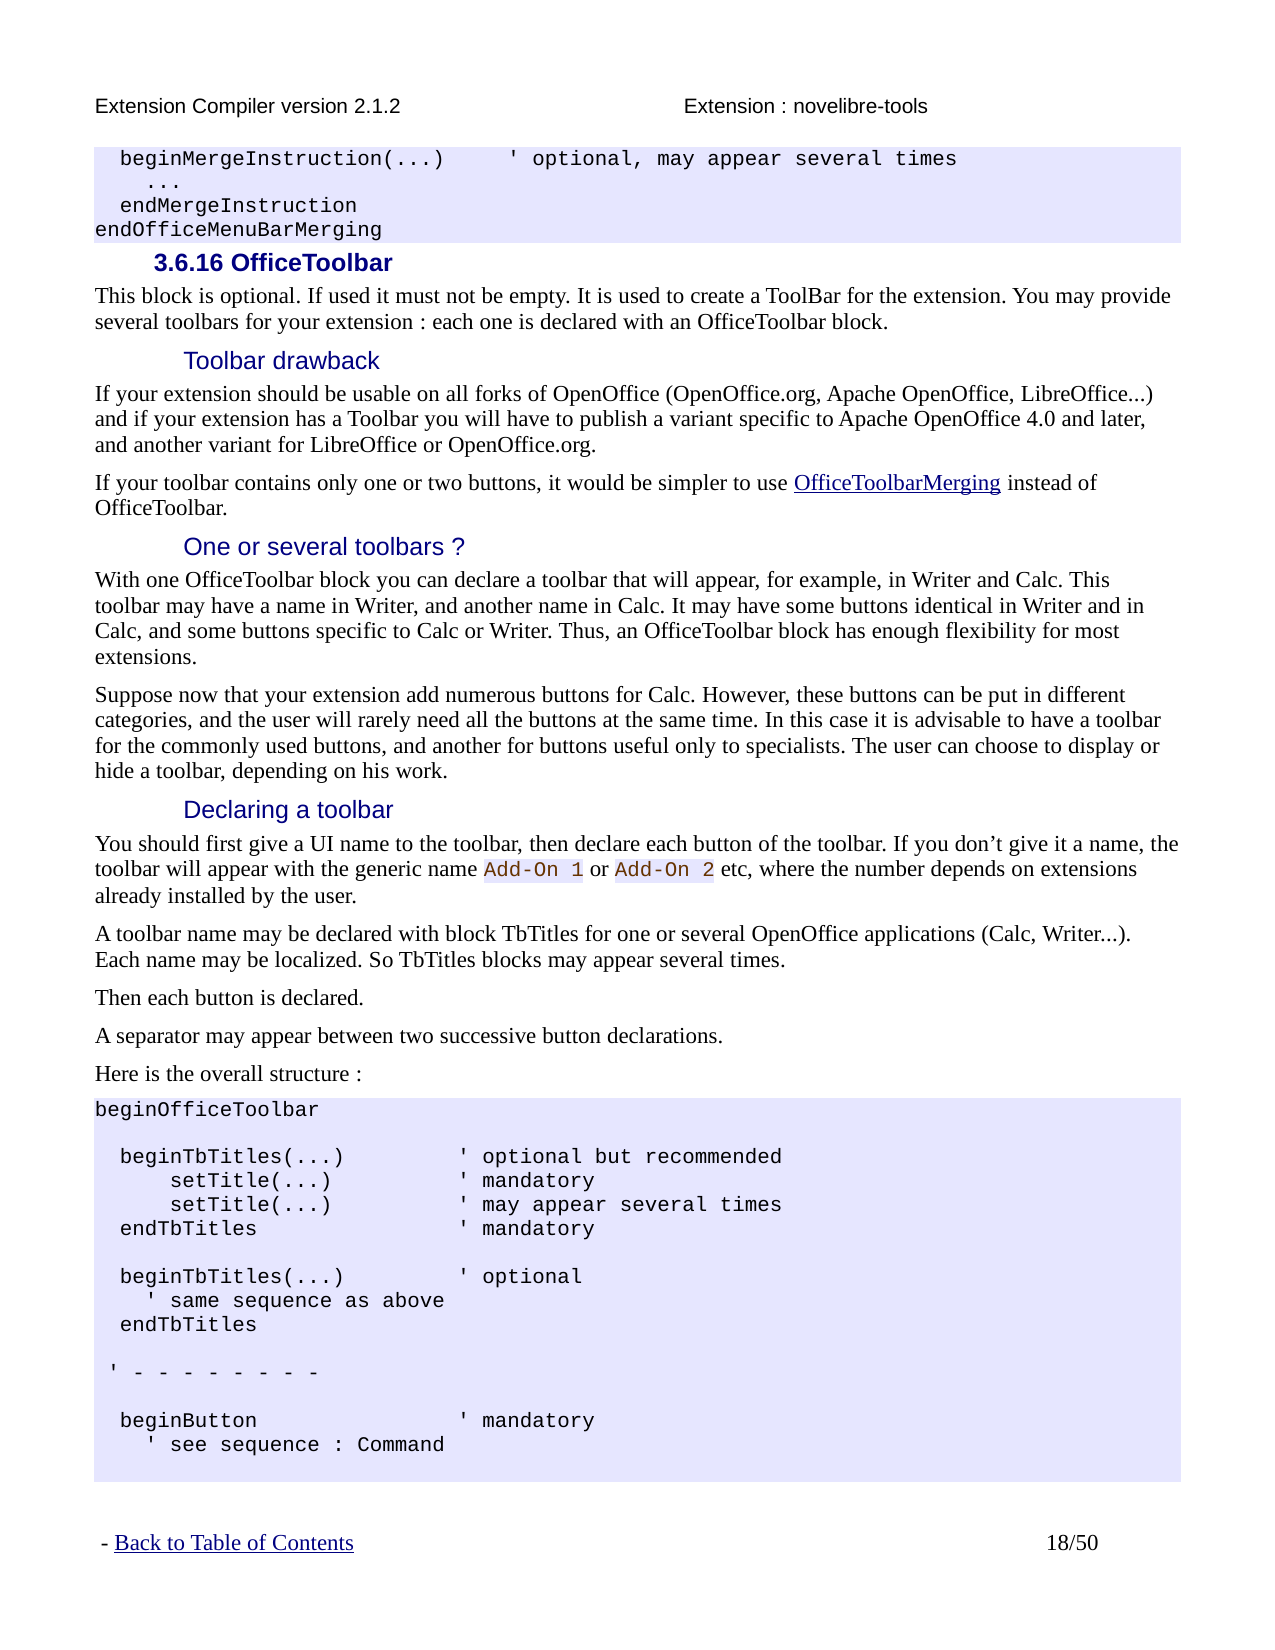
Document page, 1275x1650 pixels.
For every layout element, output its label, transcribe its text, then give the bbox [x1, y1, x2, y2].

subtitle One or several toolbars ? [183, 533, 1181, 561]
text You should first give a UI name to the toolbar, then declare each button of the toolbar. If you don’t give it a name, the toolbar will appear with the generic name Add-On 1 or Add-On 2 etc, where the number depends on extensions already installed by the user. [94, 830, 1181, 908]
text endTbTitles ' mandatory [94, 1218, 1181, 1242]
text With one OfficeToolbar block you can declare a toolbar that will appear, for example, in Writer and Calc. This toolbar may have a name in Writer, and another name in Calc. It may have some buttons identical in Writer and in Calc, and some buttons specific to Calc or Writer. Thus, an OfficeToolbar block has enough flexibility for most extensions. [94, 567, 1181, 669]
text beginButton ' mandatory [94, 1410, 1181, 1434]
text Suppose now that your extension add numerous buttons for Calc. However, these buttons can be put in different categories, and the user will rarely need all the buttons at the same time. In this case it is advisable to have a toolbar for the commonly used buttons, and another for buttons useful only to specialists. The user can choose to display or hide a toolbar, depending on his work. [94, 682, 1181, 784]
text endTbTitles [94, 1314, 1181, 1338]
text ... [94, 171, 1181, 195]
text endMergeInstruction [94, 195, 1181, 219]
text ' - - - - - - - - [94, 1362, 1181, 1386]
subtitle Declaring a toolbar [183, 796, 1181, 824]
text beginTbTitles(...) ' optional but recommended [94, 1146, 1181, 1170]
text If your extension should be usable on all forks of OpenOffice (OpenOffice.org, Apache OpenOffice, LibreOffice...) and if your extension has a Toolbar you will have to publish a variant specific to Apache OpenOffice 4.0 and later, and another variant for LibreOffice or OpenOffice.org. [94, 381, 1181, 457]
text ' same sequence as above [94, 1290, 1181, 1314]
subtitle Toolbar drawback [183, 347, 1181, 375]
text A separator may appear between two successive button declarations. [94, 1022, 1181, 1048]
text beginOfficeToolbar [94, 1098, 1181, 1122]
text endOfficeMenuBarMerging [94, 219, 1181, 243]
text beginMergeInstruction(...) ' optional, may appear several times [94, 147, 1181, 171]
text setTitle(...) ' mandatory [94, 1170, 1181, 1194]
text setTitle(...) ' may appear several times [94, 1194, 1181, 1218]
text beginTbTitles(...) ' optional [94, 1266, 1181, 1290]
text This block is optional. If used it must not be empty. It is used to create a ToolBar for the extension. You may provide several toolbars for your extension : each one is declared with an OfficeToolbar block. [94, 283, 1181, 334]
text Then each button is declared. [94, 984, 1181, 1010]
text A toolbar name may be declared with block TbTitles for one or several OpenOffice applications (Calc, Writer...). Each name may be localized. So TbTitles blocks may appear several times. [94, 921, 1181, 972]
subtitle OfficeToolbar [153, 249, 1181, 277]
text ' see sequence : Command [94, 1434, 1181, 1458]
text Here is the overall structure : [94, 1061, 1181, 1086]
text If your toolbar contains only one or two buttons, it would be simpler to use OfficeToolbarMerging instead of OfficeToolbar. [94, 470, 1181, 521]
